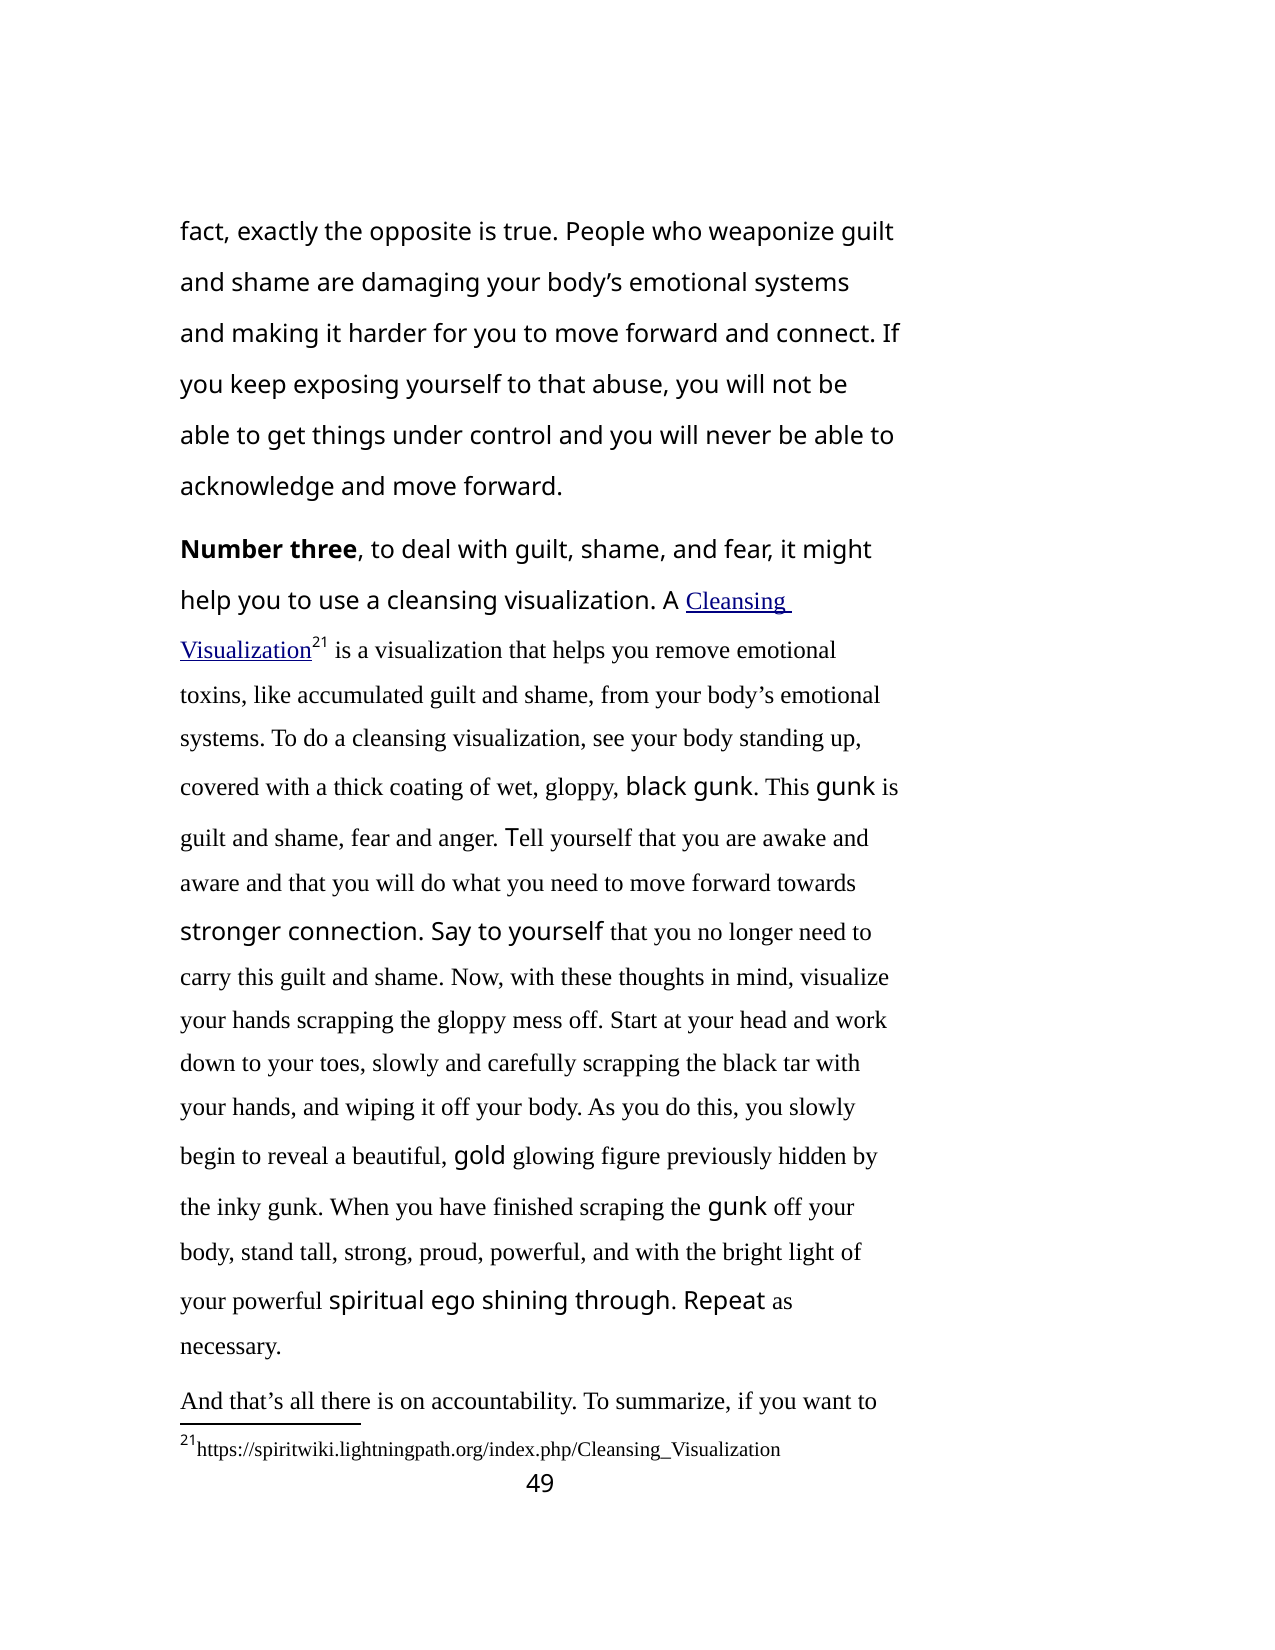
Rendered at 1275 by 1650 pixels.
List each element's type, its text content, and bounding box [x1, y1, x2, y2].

text And that’s all there is on accountability. To summarize, if you want to [180, 1386, 900, 1415]
text fact, exactly the opposite is true. People who weaponize guilt and shame are damaging your body’s emotional systems and making it harder for you to move forward and connect. If you keep exposing yourself to that abuse, you will not be able to get things under control and you will never be able to acknowledge and move forward. [180, 213, 900, 503]
text https://spiritwiki.lightningpath.org/index.php/Cleansing_Visualization [180, 1430, 900, 1464]
text Number three, to deal with guilt, shame, and fear, it might help you to use a cleansing visualization. A Cleansing Visualization is a visualization that helps you remove emotional toxins, like accumulated guilt and shame, from your body’s emotional systems. To do a cleansing visualization, see your body standing up, covered with a thick coating of wet, gloppy, black gunk. This gunk is guilt and shame, fear and anger. Tell yourself that you are awake and aware and that you will do what you need to move forward towards stronger connection. Say to yourself that you no longer need to carry this guilt and shame. Now, with these thoughts in mind, visualize your hands scrapping the gloppy mess off. Start at your head and work down to your toes, slowly and carefully scrapping the black tar with your hands, and wiping it off your body. As you do this, you slowly begin to reveal a beautiful, gold glowing figure previously hidden by the inky gunk. When you have finished scraping the gunk off your body, stand tall, strong, proud, powerful, and with the bright light of your powerful spiritual ego shining through. Repeat as necessary. [180, 532, 900, 1360]
